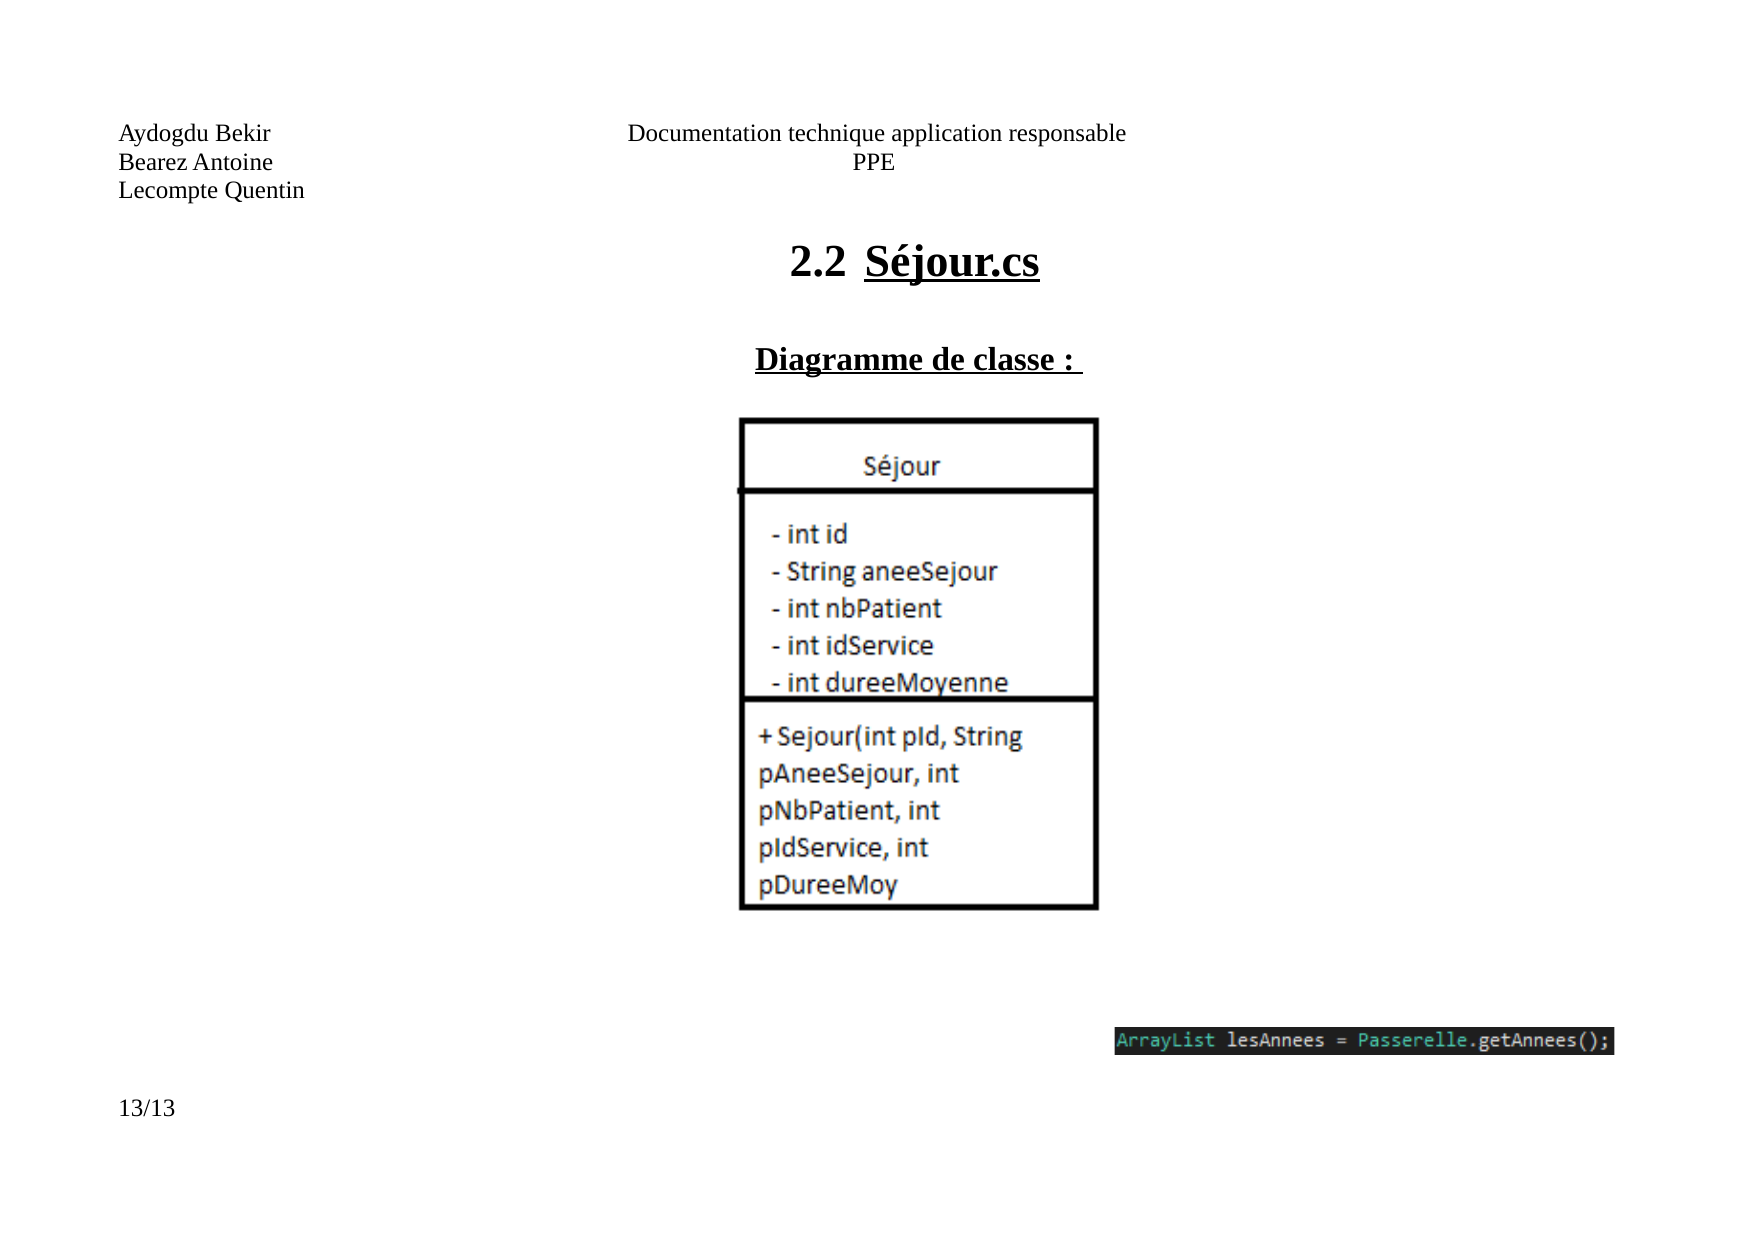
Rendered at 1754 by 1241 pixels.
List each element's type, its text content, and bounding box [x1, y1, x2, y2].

text Diagramme de classe : [118, 339, 1636, 378]
list Séjour.cs [193, 234, 1636, 287]
picture [1114, 1027, 1615, 1055]
